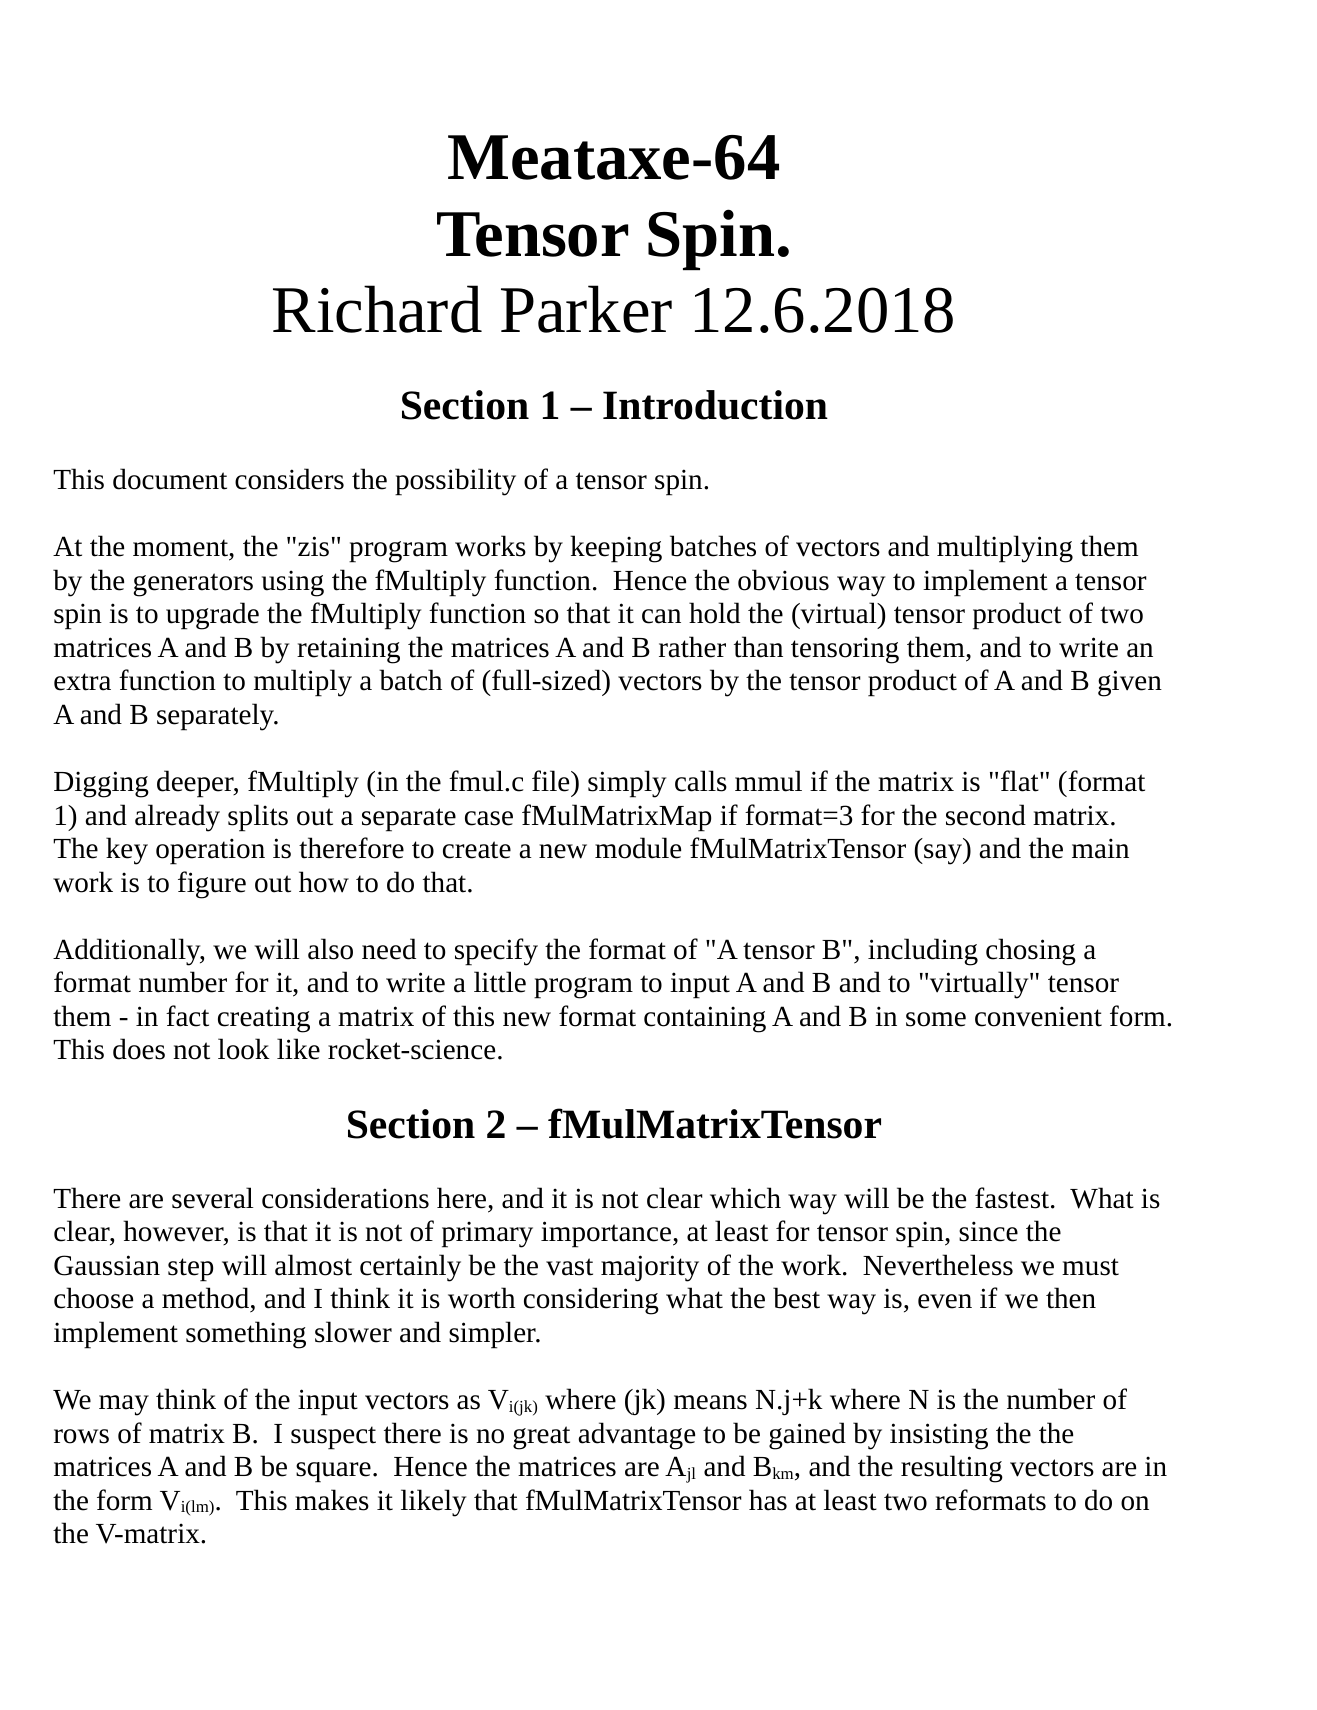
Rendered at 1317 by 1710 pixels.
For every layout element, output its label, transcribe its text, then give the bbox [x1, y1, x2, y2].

text Additionally, we will also need to specify the format of "A tensor B", including chosing a format number for it, and to write a little program to input A and B and to "virtually" tensor them - in fact creating a matrix of this new format containing A and B in some convenient form. This does not look like rocket-science. [53, 932, 1174, 1066]
text There are several considerations here, and it is not clear which way will be the fastest. What is clear, however, is that it is not of primary importance, at least for tensor spin, since the Gaussian step will almost certainly be the vast majority of the work. Nevertheless we must choose a method, and I think it is worth considering what the best way is, even if we then implement something slower and simpler. [53, 1181, 1174, 1349]
text Meataxe-64 [53, 117, 1174, 194]
text Section 1 – Introduction [53, 381, 1174, 429]
text Digging deeper, fMultiply (in the fmul.c file) simply calls mmul if the matrix is "flat" (format 1) and already splits out a separate case fMulMatrixMap if format=3 for the second matrix. The key operation is therefore to create a new module fMulMatrixTensor (say) and the main work is to figure out how to do that. [53, 764, 1174, 898]
text Richard Parker 12.6.2018 [53, 271, 1174, 347]
text We may think of the input vectors as Vi(jk) where (jk) means N.j+k where N is the number of rows of matrix B. I suspect there is no great advantage to be gained by insisting the the matrices A and B be square. Hence the matrices are Ajl and Bkm, and the resulting vectors are in the form Vi(lm). This makes it likely that fMulMatrixTensor has at least two reformats to do on the V-matrix. [53, 1382, 1174, 1550]
text Tensor Spin. [53, 194, 1174, 271]
text At the moment, the "zis" program works by keeping batches of vectors and multiplying them by the generators using the fMultiply function. Hence the obvious way to implement a tensor spin is to upgrade the fMultiply function so that it can hold the (virtual) tensor product of two matrices A and B by retaining the matrices A and B rather than tensoring them, and to write an extra function to multiply a batch of (full-sized) vectors by the tensor product of A and B given A and B separately. [53, 529, 1174, 731]
text Section 2 – fMulMatrixTensor [53, 1099, 1174, 1147]
text This document considers the possibility of a tensor spin. [53, 462, 1174, 496]
